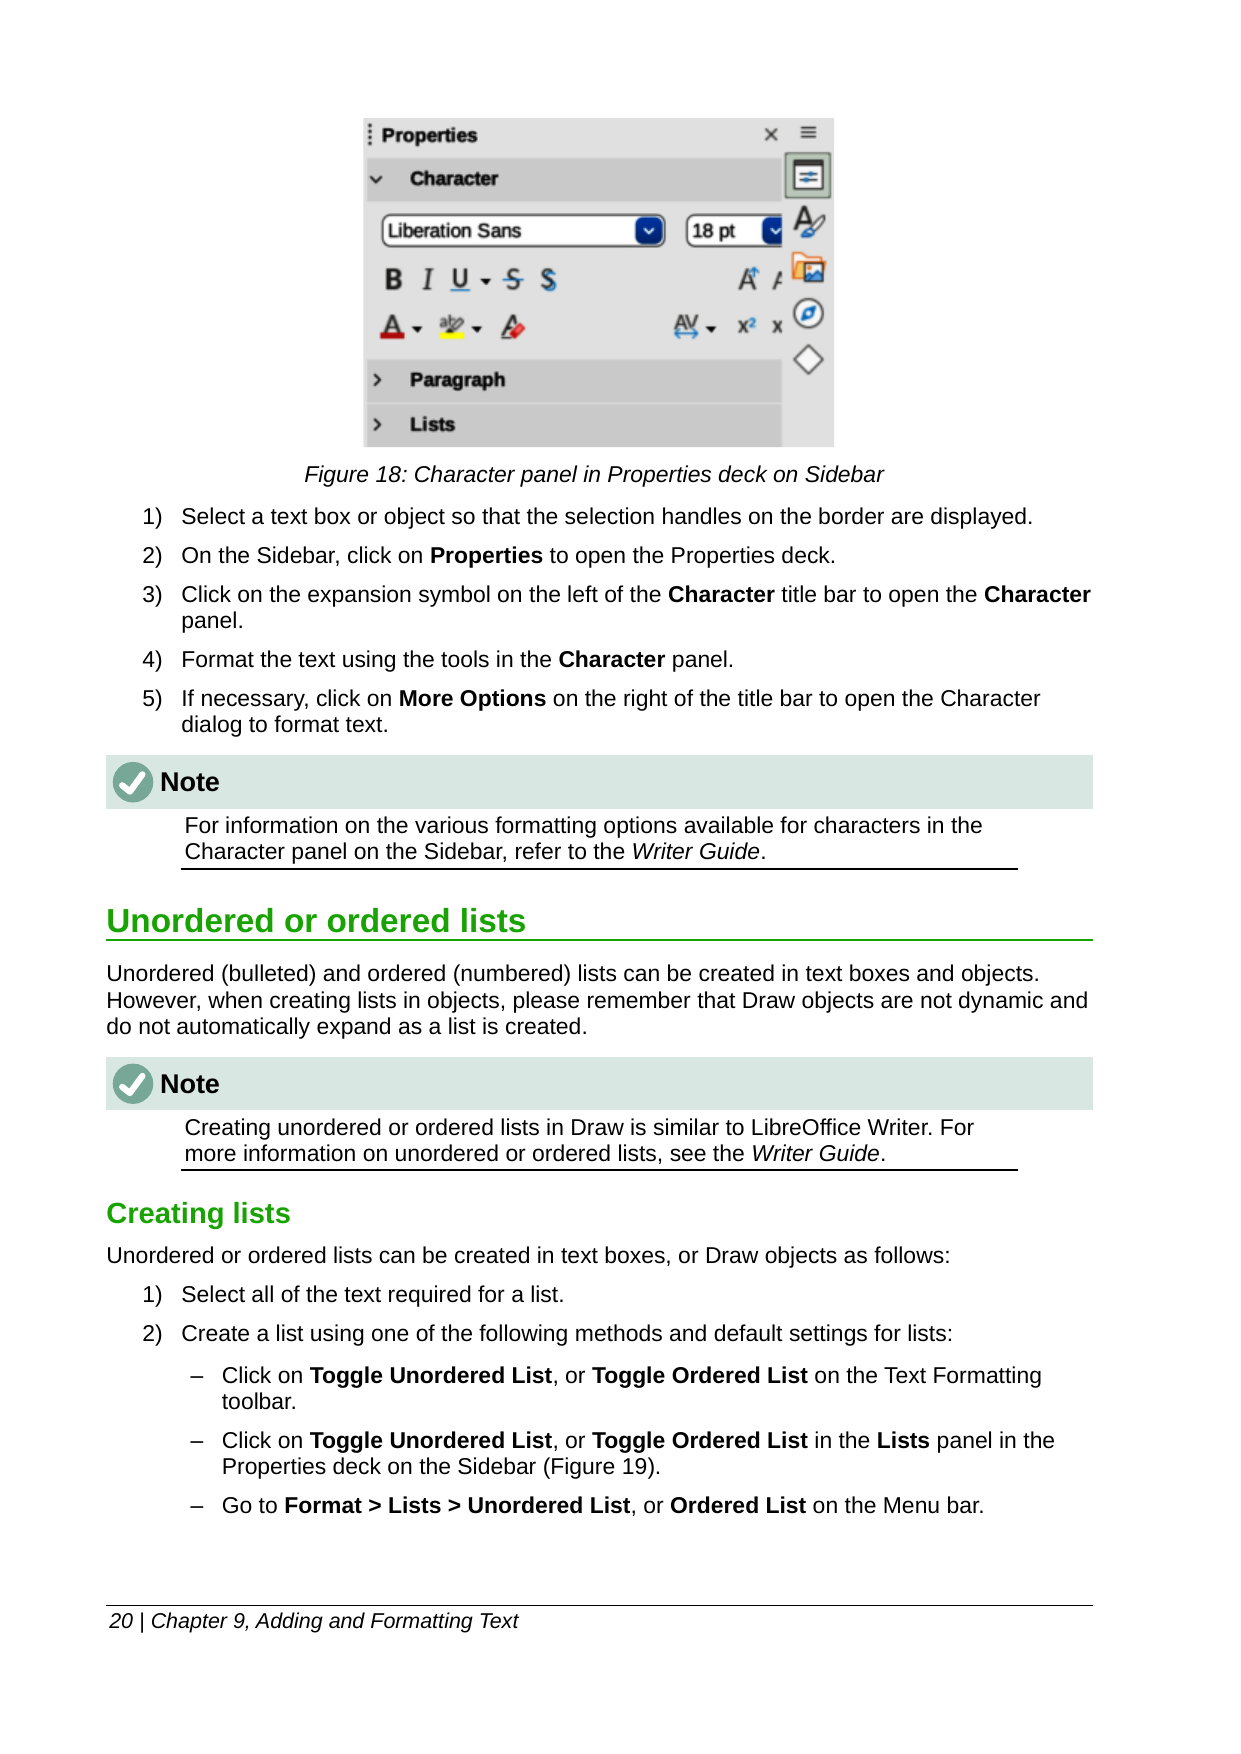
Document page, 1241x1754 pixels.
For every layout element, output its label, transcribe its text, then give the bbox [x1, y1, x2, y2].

list If necessary, click on More Options on the right of the title bar to open the Character dialog to format text. [162, 685, 1093, 738]
list Format the text using the tools in the Character panel. [162, 646, 1093, 672]
subtitle Note [106, 1057, 1093, 1110]
list Click on Toggle Unordered List, or Toggle Ordered List on the Text Formatting toolbar. [187, 1359, 1093, 1414]
subtitle Unordered or ordered lists [106, 901, 1093, 939]
text Unordered or ordered lists can be created in text boxes, or Draw objects as follows: [106, 1242, 1093, 1269]
subtitle Creating lists [106, 1196, 1093, 1230]
list Go to Format > Lists > Unordered List, or Ordered List on the Menu bar. [187, 1489, 1093, 1521]
text Creating unordered or ordered lists in Draw is similar to LibreOffice Writer. For more information on unordered or ordered lists, see the Writer Guide. [181, 1110, 1018, 1169]
picture [363, 118, 836, 449]
list Select all of the text required for a list. [162, 1281, 1093, 1307]
list Click on Toggle Unordered List, or Toggle Ordered List in the Lists panel in the Properties deck on the Sidebar (Figure 19). [187, 1424, 1093, 1480]
text Figure 18: Character panel in Properties deck on Sidebar [304, 461, 895, 488]
list Create a list using one of the following methods and default settings for lists: [162, 1320, 1093, 1346]
text For information on the various formatting options available for characters in the Character panel on the Sidebar, refer to the Writer Guide. [181, 809, 1018, 868]
list Click on the expansion symbol on the left of the Character title bar to open the Character panel. [162, 581, 1093, 634]
text Unordered (bulleted) and ordered (numbered) lists can be created in text boxes and objects. However, when creating lists in objects, please remember that Draw objects are not dynamic and do not automatically expand as a list is created. [106, 960, 1093, 1039]
list On the Sidebar, click on Properties to open the Properties deck. [162, 542, 1093, 568]
list Select a text box or object so that the selection handles on the border are displayed. [162, 503, 1093, 529]
subtitle Note [106, 755, 1093, 809]
